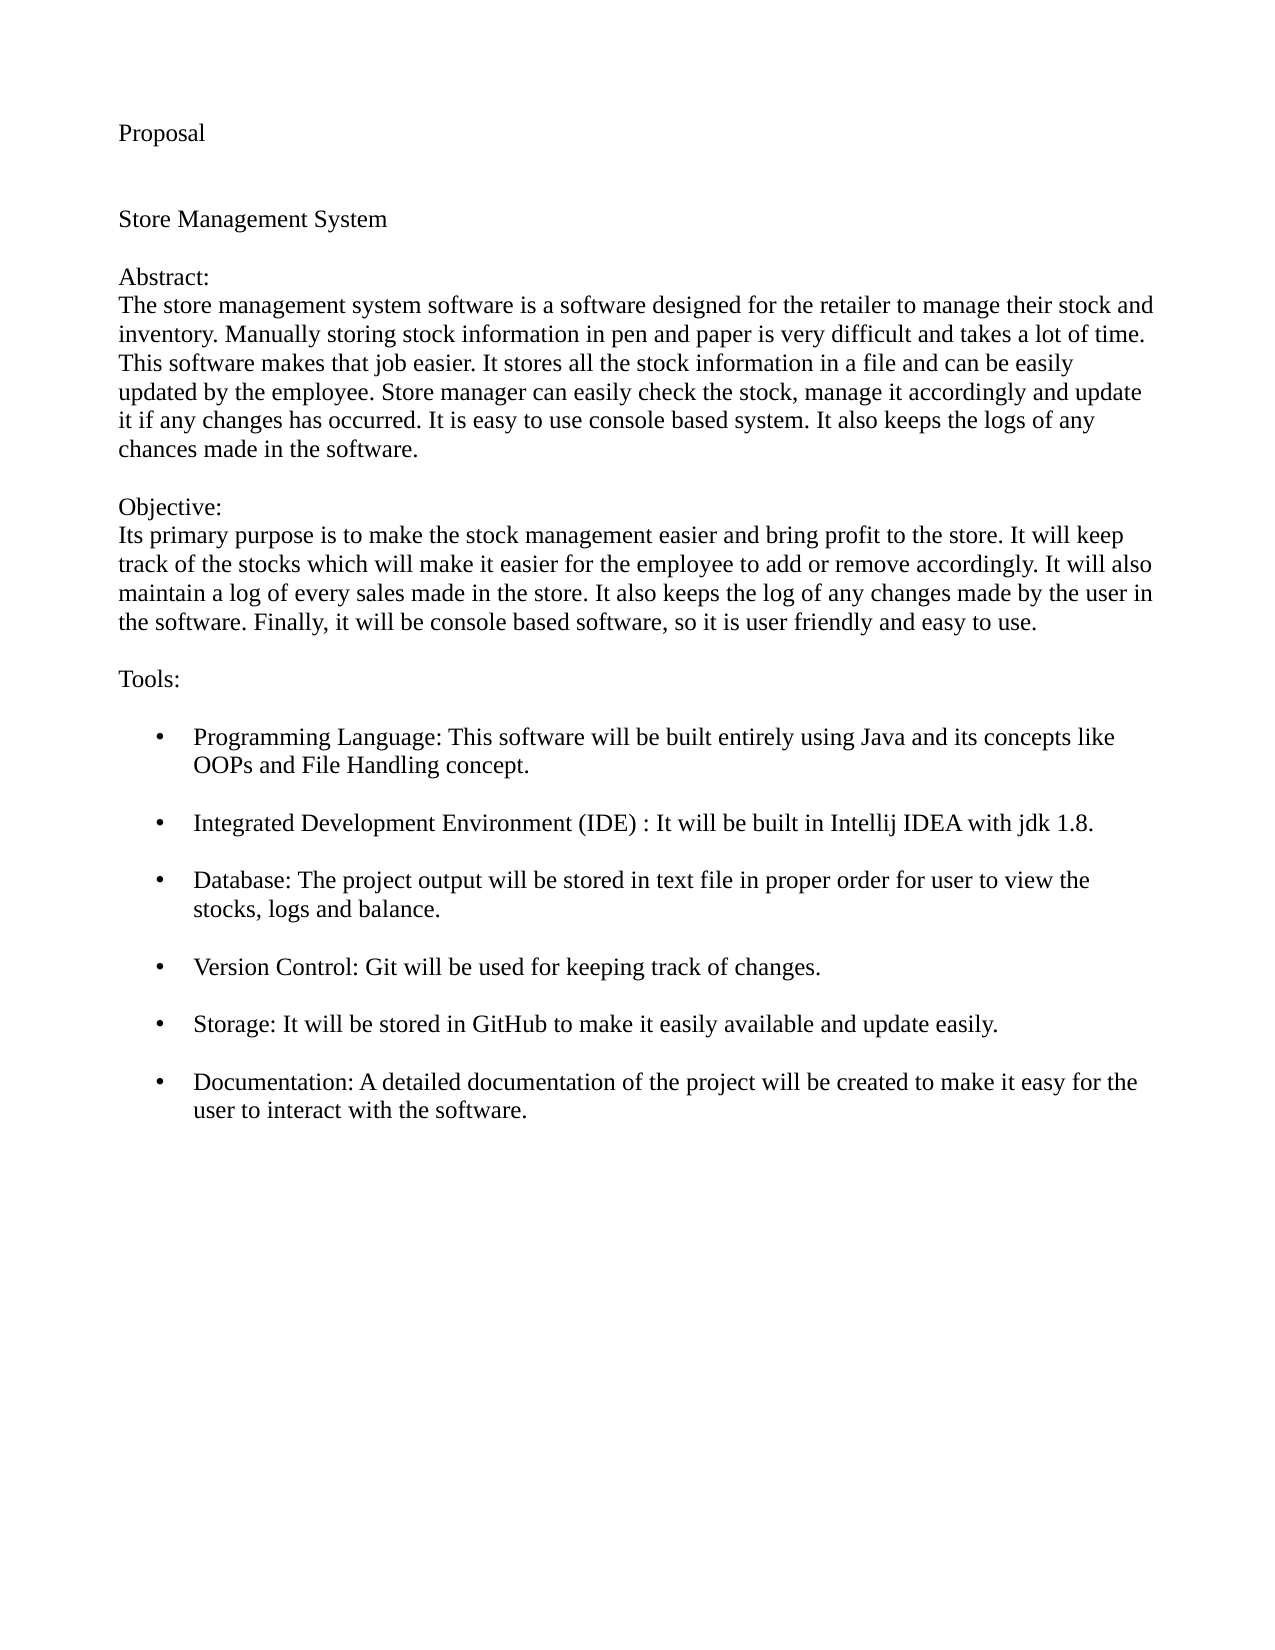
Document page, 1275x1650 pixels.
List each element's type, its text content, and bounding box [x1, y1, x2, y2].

list Version Control: Git will be used for keeping track of changes. [156, 952, 1157, 981]
text Tools: [118, 664, 1157, 693]
text Store Management System [118, 204, 1157, 233]
text Abstract: [118, 262, 1157, 291]
list Documentation: A detailed documentation of the project will be created to make it easy for the user to interact with the software. [156, 1067, 1157, 1124]
list Programming Language: This software will be built entirely using Java and its concepts like OOPs and File Handling concept. [156, 722, 1157, 779]
text Proposal [118, 118, 1157, 147]
text Its primary purpose is to make the stock management easier and bring profit to the store. It will keep track of the stocks which will make it easier for the employee to add or remove accordingly. It will also maintain a log of every sales made in the store. It also keeps the log of any changes made by the user in the software. Finally, it will be console based software, so it is user friendly and easy to use. [118, 521, 1157, 636]
text The store management system software is a software designed for the retailer to manage their stock and inventory. Manually storing stock information in pen and paper is very difficult and takes a lot of time. This software makes that job easier. It stores all the stock information in a file and can be easily updated by the employee. Store manager can easily check the stock, manage it accordingly and update it if any changes has occurred. It is easy to use console based system. It also keeps the logs of any chances made in the software. [118, 291, 1157, 463]
list Database: The project output will be stored in text file in proper order for user to view the stocks, logs and balance. [156, 866, 1157, 923]
list Storage: It will be stored in GitHub to make it easily available and update easily. [156, 1009, 1157, 1038]
list Integrated Development Environment (IDE) : It will be built in Intellij IDEA with jdk 1.8. [156, 808, 1157, 837]
text Objective: [118, 492, 1157, 521]
